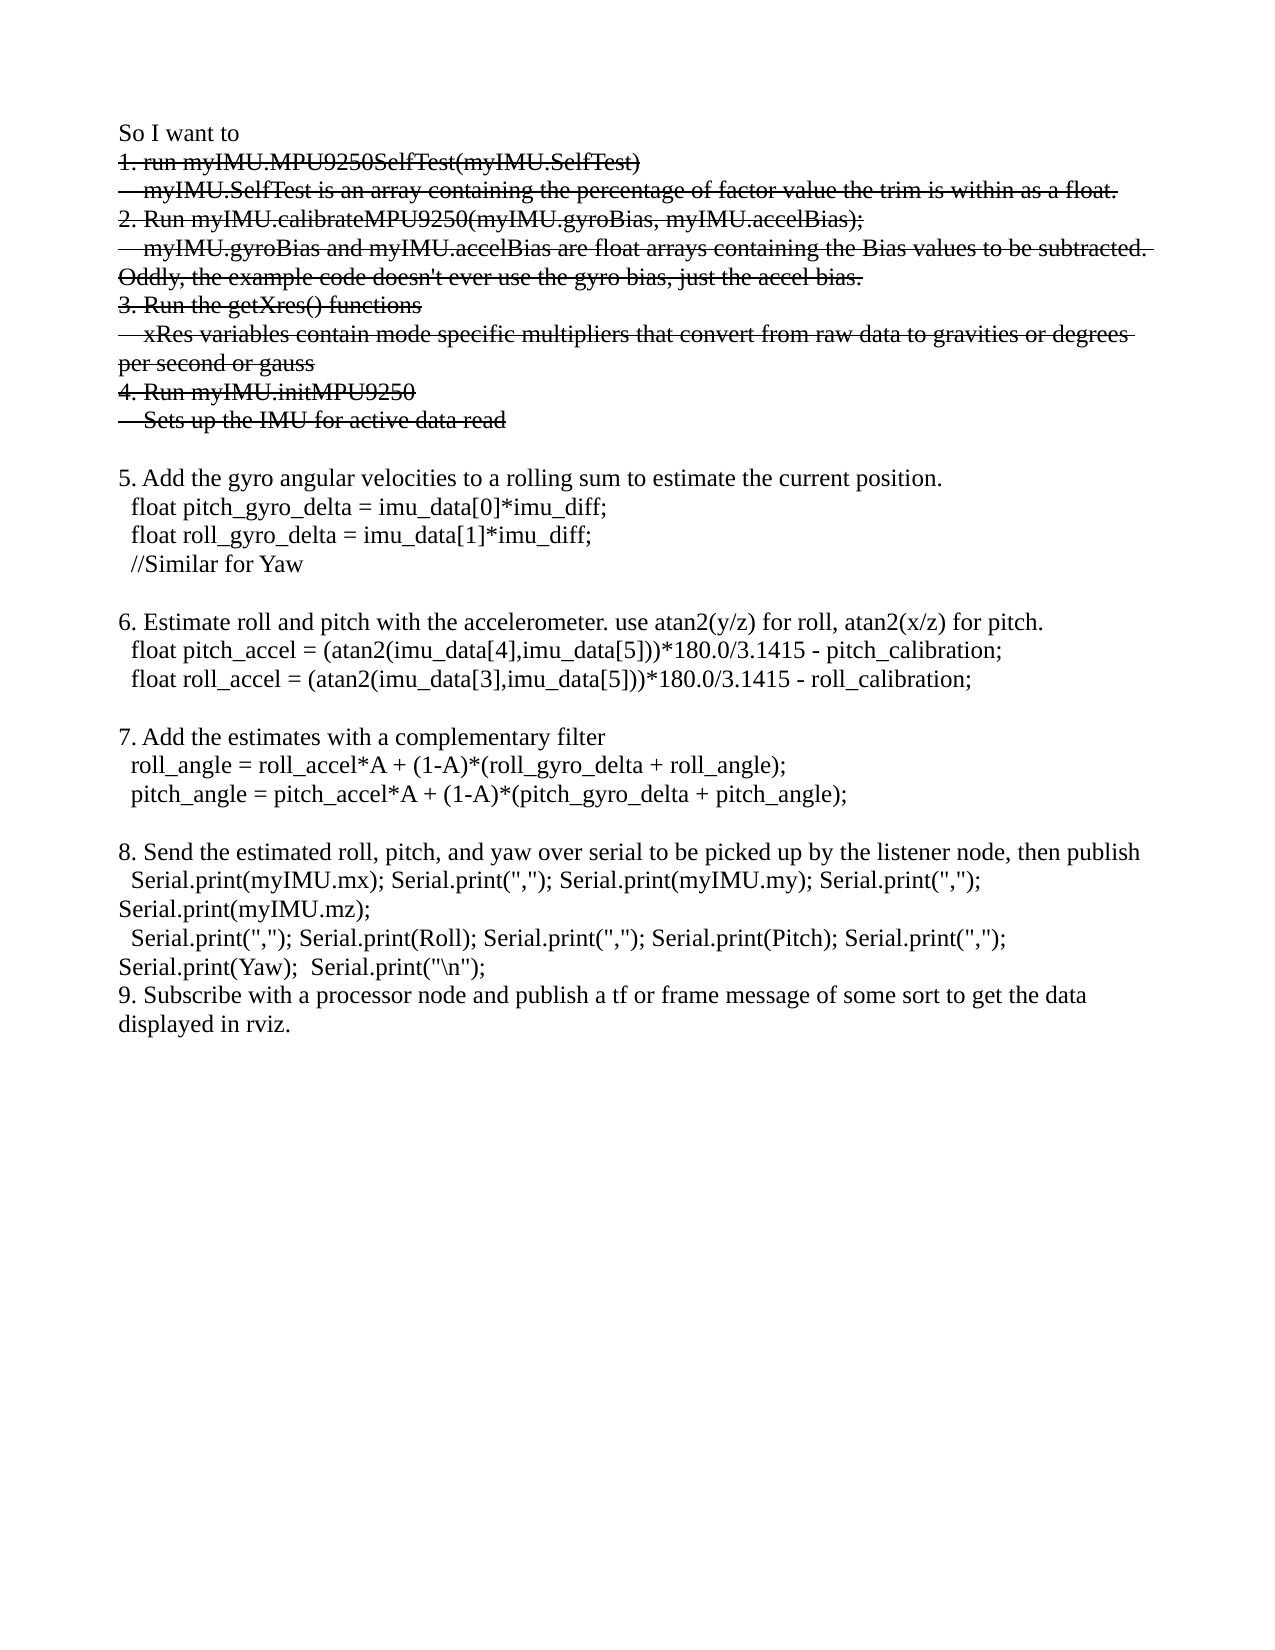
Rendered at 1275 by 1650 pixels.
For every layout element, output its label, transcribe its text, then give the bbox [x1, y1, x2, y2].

text float pitch_accel = (atan2(imu_data[4],imu_data[5]))*180.0/3.1415 - pitch_calibration; [118, 636, 1157, 664]
text float roll_gyro_delta = imu_data[1]*imu_diff; [118, 521, 1157, 549]
text So I want to [118, 118, 1157, 147]
text xRes variables contain mode specific multipliers that convert from raw data to gravities or degrees per second or gauss [118, 319, 1157, 377]
text float pitch_gyro_delta = imu_data[0]*imu_diff; [118, 492, 1157, 521]
text Serial.print(","); Serial.print(Roll); Serial.print(","); Serial.print(Pitch); Serial.print(","); Serial.print(Yaw); Serial.print("\n"); [118, 923, 1157, 981]
text Serial.print(myIMU.mx); Serial.print(","); Serial.print(myIMU.my); Serial.print(","); Serial.print(myIMU.mz); [118, 866, 1157, 923]
text 1. run myIMU.MPU9250SelfTest(myIMU.SelfTest) [118, 147, 1157, 176]
text 8. Send the estimated roll, pitch, and yaw over serial to be picked up by the listener node, then publish [118, 837, 1157, 866]
text //Similar for Yaw [118, 549, 1157, 578]
text myIMU.SelfTest is an array containing the percentage of factor value the trim is within as a float. [118, 176, 1157, 204]
text 6. Estimate roll and pitch with the accelerometer. use atan2(y/z) for roll, atan2(x/z) for pitch. [118, 607, 1157, 636]
text Sets up the IMU for active data read [118, 406, 1157, 434]
text 4. Run myIMU.initMPU9250 [118, 377, 1157, 406]
text pitch_angle = pitch_accel*A + (1-A)*(pitch_gyro_delta + pitch_angle); [118, 779, 1157, 808]
text roll_angle = roll_accel*A + (1-A)*(roll_gyro_delta + roll_angle); [118, 751, 1157, 779]
text myIMU.gyroBias and myIMU.accelBias are float arrays containing the Bias values to be subtracted. Oddly, the example code doesn't ever use the gyro bias, just the accel bias. [118, 233, 1157, 291]
text 5. Add the gyro angular velocities to a rolling sum to estimate the current position. [118, 463, 1157, 492]
text 2. Run myIMU.calibrateMPU9250(myIMU.gyroBias, myIMU.accelBias); [118, 204, 1157, 233]
text 3. Run the getXres() functions [118, 291, 1157, 319]
text 9. Subscribe with a processor node and publish a tf or frame message of some sort to get the data displayed in rviz. [118, 981, 1157, 1038]
text 7. Add the estimates with a complementary filter [118, 722, 1157, 751]
text float roll_accel = (atan2(imu_data[3],imu_data[5]))*180.0/3.1415 - roll_calibration; [118, 664, 1157, 693]
